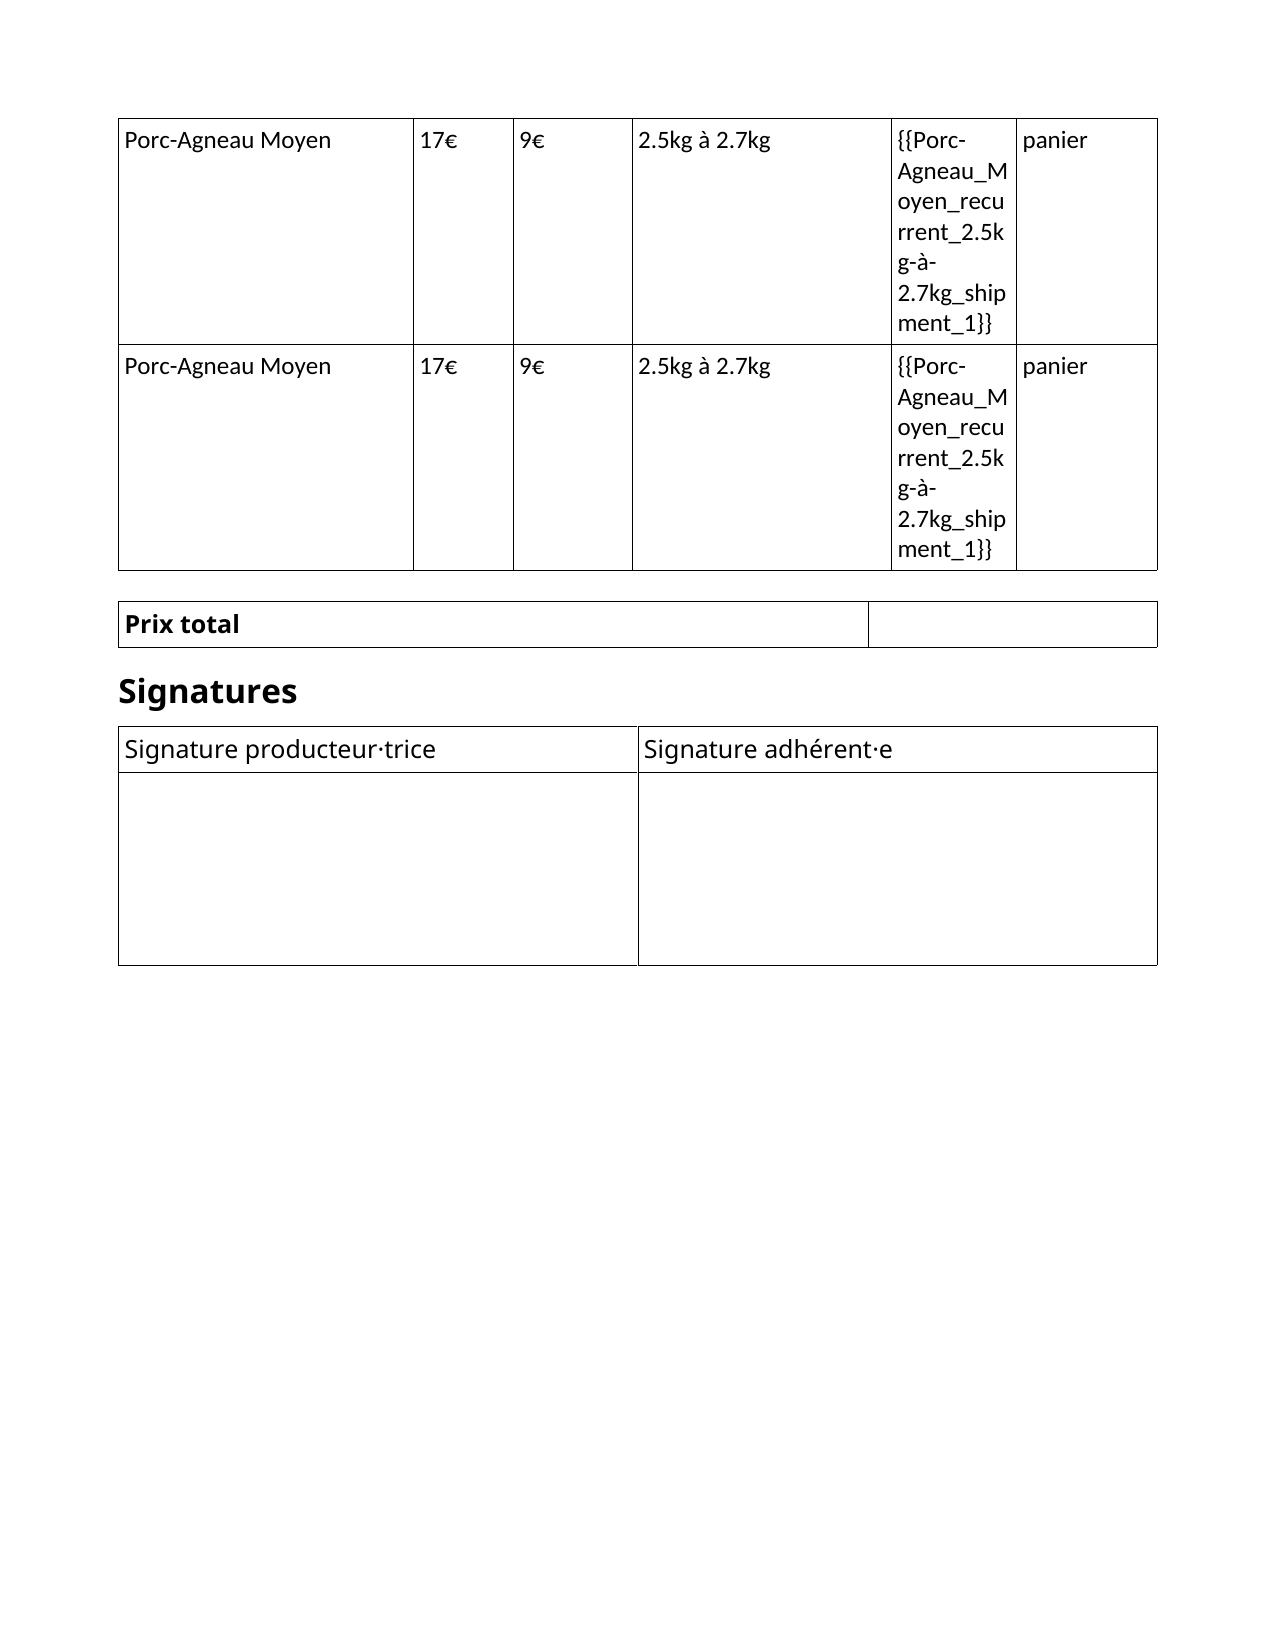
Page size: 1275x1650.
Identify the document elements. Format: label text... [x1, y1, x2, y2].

table_cell Porc-Agneau Moyen [119, 119, 413, 344]
table_cell 9€ [514, 345, 632, 570]
table_cell 2.5kg à 2.7kg [633, 345, 891, 570]
table_cell 17€ [414, 119, 513, 344]
table_cell 2.5kg à 2.7kg [633, 119, 891, 344]
subtitle Signatures [118, 668, 1157, 713]
table_cell Porc-Agneau Moyen [119, 345, 413, 570]
table_header [869, 602, 1157, 647]
table_header Signature producteur·trice [119, 727, 637, 772]
table_cell panier [1017, 345, 1157, 570]
table_cell {{Porc-Agneau_Moyen_recurrent_2.5kg-à-2.7kg_shipment_1}} [892, 119, 1016, 344]
table_cell [639, 773, 1157, 965]
table_cell 17€ [414, 345, 513, 570]
table_header Prix total [119, 602, 868, 647]
table_cell 9€ [514, 119, 632, 344]
table_cell [119, 773, 637, 965]
table_cell panier [1017, 119, 1157, 344]
table_cell {{Porc-Agneau_Moyen_recurrent_2.5kg-à-2.7kg_shipment_1}} [892, 345, 1016, 570]
table_header Signature adhérent·e [639, 727, 1157, 772]
